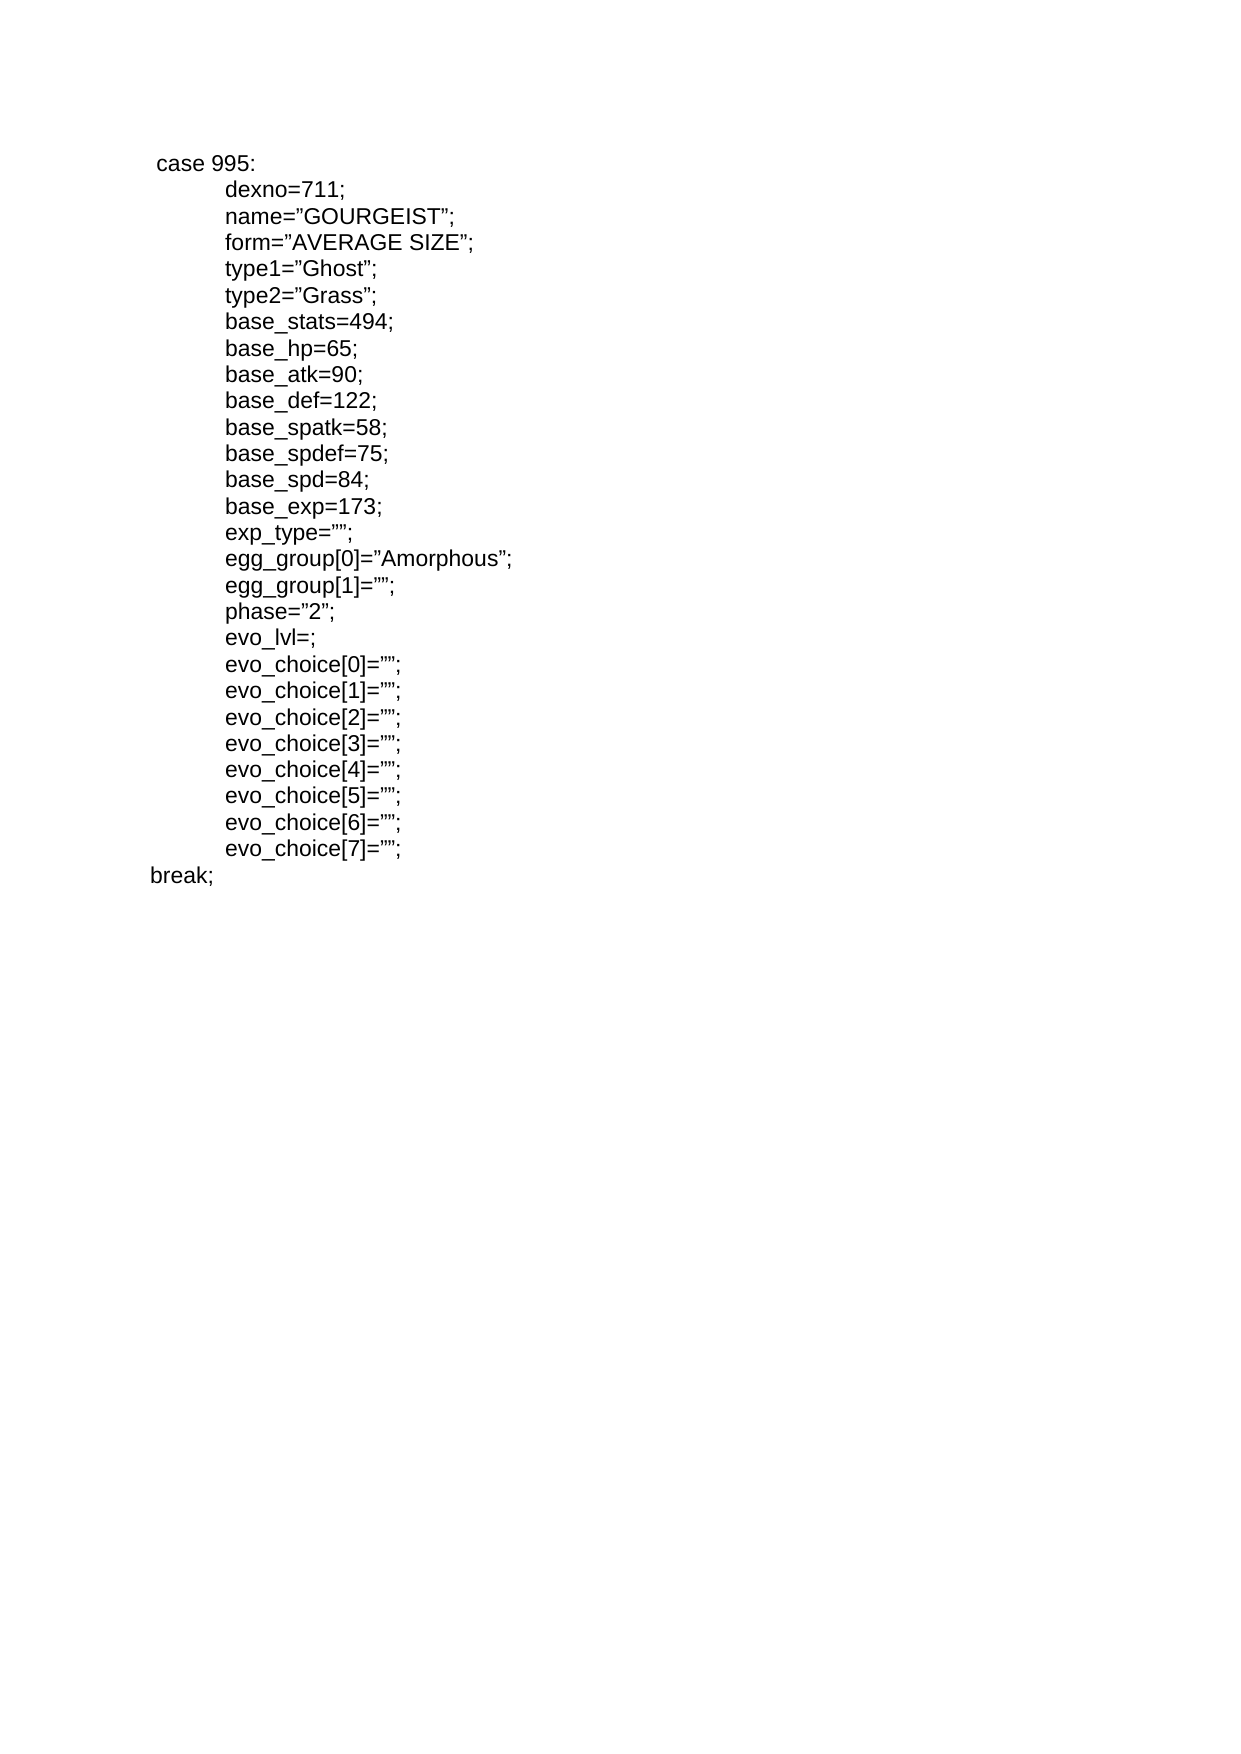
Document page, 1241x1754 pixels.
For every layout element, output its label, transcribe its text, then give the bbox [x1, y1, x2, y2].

text evo_choice[2]=””; [150, 703, 1090, 730]
text evo_choice[5]=””; [150, 782, 1090, 809]
text base_spatk=58; [150, 413, 1090, 440]
text break; [150, 862, 1090, 888]
text egg_group[0]=”Amorphous”; [150, 545, 1090, 572]
text evo_lvl=; [150, 624, 1090, 651]
text name=”GOURGEIST”; [150, 203, 1090, 229]
text base_atk=90; [150, 361, 1090, 387]
text case 995: [150, 150, 1090, 176]
text phase=”2”; [150, 598, 1090, 624]
text base_hp=65; [150, 334, 1090, 361]
text base_spdef=75; [150, 440, 1090, 466]
text base_exp=173; [150, 493, 1090, 519]
text form=”AVERAGE SIZE”; [150, 229, 1090, 255]
text evo_choice[4]=””; [150, 756, 1090, 782]
text exp_type=””; [150, 519, 1090, 545]
text evo_choice[7]=””; [150, 835, 1090, 862]
text evo_choice[3]=””; [150, 730, 1090, 756]
text type1=”Ghost”; [150, 255, 1090, 282]
text base_stats=494; [150, 308, 1090, 334]
text type2=”Grass”; [150, 282, 1090, 308]
text evo_choice[0]=””; [150, 651, 1090, 677]
text base_spd=84; [150, 466, 1090, 493]
text dexno=711; [150, 176, 1090, 203]
text evo_choice[1]=””; [150, 677, 1090, 703]
text base_def=122; [150, 387, 1090, 413]
text evo_choice[6]=””; [150, 809, 1090, 835]
text egg_group[1]=””; [150, 572, 1090, 598]
